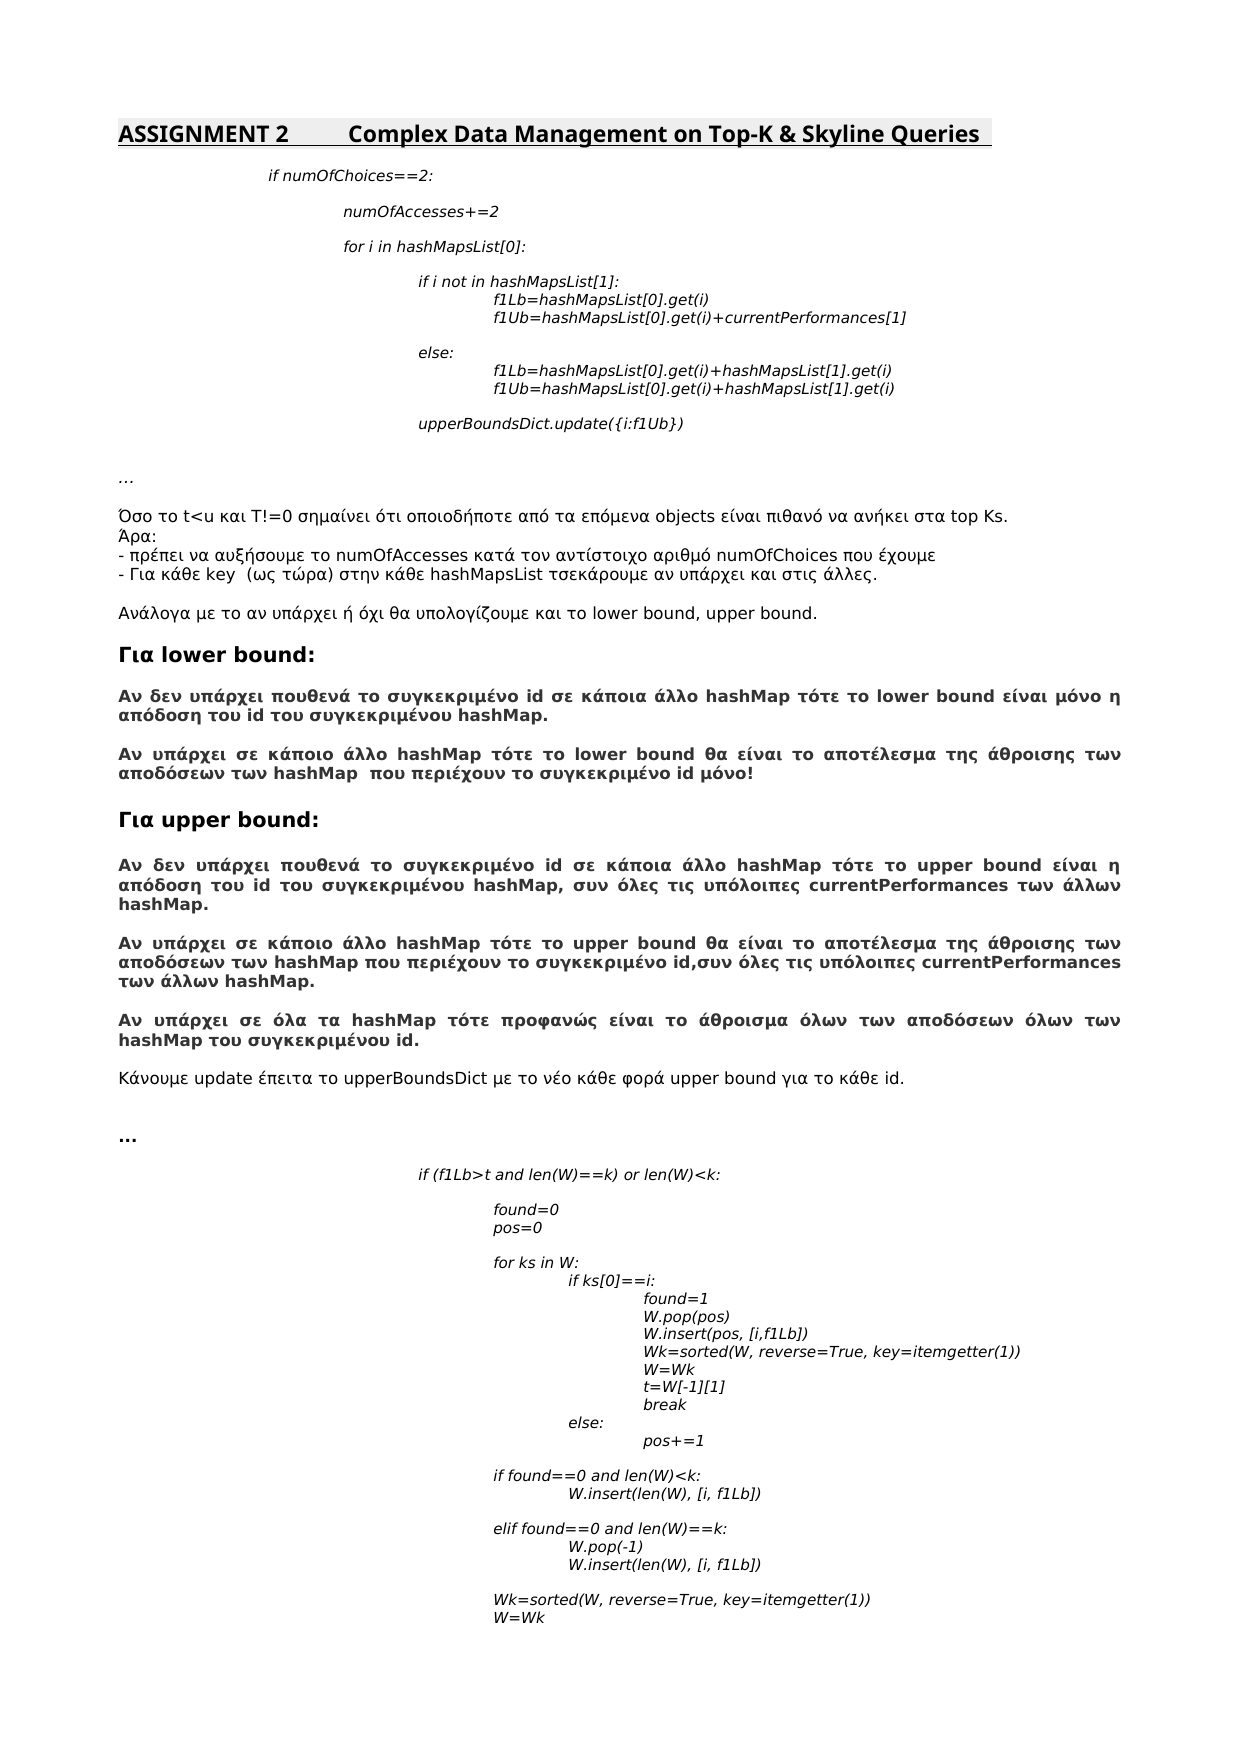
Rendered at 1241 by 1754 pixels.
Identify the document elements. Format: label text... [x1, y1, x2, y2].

text Aν υπάρχει σε κάποιο άλλο hashMap τότε το upper bound θα είναι το αποτέλεσμα της άθροισης των αποδόσεων των hashMap που περιέχουν το συγκεκριμένο id,συν όλες τις υπόλοιπες currentPerformances των άλλων hashMap. [118, 934, 1122, 992]
text Για upper bound: [118, 808, 1122, 832]
text Ανάλογα με το αν υπάρχει ή όχι θα υπολογίζουμε και το lower bound, upper bound. [118, 604, 1122, 623]
text ... [118, 1127, 1122, 1147]
text Aν υπάρχει σε κάποιο άλλο hashMap τότε το lower bound θα είναι το αποτέλεσμα της άθροισης των αποδόσεων των hashMap που περιέχουν το συγκεκριμένο id μόνο! [118, 744, 1122, 783]
text pos=0 [118, 1219, 1122, 1237]
text W=Wk [118, 1609, 1122, 1627]
text W=Wk [118, 1361, 1122, 1379]
text Aν δεν υπάρχει πουθενά το συγκεκριμένο id σε κάποια άλλο hashMap τότε το upper bound είναι η απόδοση του id του συγκεκριμένου hashMap, συν όλες τις υπόλοιπες currentPerformances των άλλων hashMap. [118, 856, 1122, 914]
text Wk=sorted(W, reverse=True, key=itemgetter(1)) [118, 1591, 1122, 1609]
text Aν δεν υπάρχει πουθενά το συγκεκριμένο id σε κάποια άλλο hashMap τότε το lower bound είναι μόνο η απόδοση του id του συγκεκριμένου hashMap. [118, 686, 1122, 725]
text if i not in hashMapsList[1]: [118, 274, 1122, 291]
text if (f1Lb>t and len(W)==k) or len(W)<k: [118, 1166, 1122, 1184]
text W.insert(len(W), [i, f1Lb]) [118, 1556, 1122, 1573]
text if found==0 and len(W)<k: [118, 1467, 1122, 1485]
text f1Ub=hashMapsList[0].get(i)+hashMapsList[1].get(i) [118, 380, 1122, 398]
text Wk=sorted(W, reverse=True, key=itemgetter(1)) [118, 1343, 1122, 1361]
text Άρα: [118, 527, 1122, 546]
text f1Lb=hashMapsList[0].get(i) [118, 291, 1122, 309]
text numOfAccesses+=2 [118, 203, 1122, 221]
text found=1 [118, 1290, 1122, 1308]
text f1Ub=hashMapsList[0].get(i)+currentPerformances[1] [118, 309, 1122, 327]
text W.insert(len(W), [i, f1Lb]) [118, 1485, 1122, 1503]
text else: [118, 1414, 1122, 1432]
text - Για κάθε key (ως τώρα) στην κάθε hashMapsList τσεκάρουμε αν υπάρχει και στις άλλες. [118, 565, 1122, 585]
text break [118, 1396, 1122, 1414]
text Για lower bound: [118, 643, 1122, 667]
text for ks in W: [118, 1255, 1122, 1272]
text f1Lb=hashMapsList[0].get(i)+hashMapsList[1].get(i) [118, 362, 1122, 380]
text upperBoundsDict.update({i:f1Ub}) [118, 415, 1122, 433]
text … [118, 468, 1122, 488]
text t=W[-1][1] [118, 1379, 1122, 1396]
text W.insert(pos, [i,f1Lb]) [118, 1326, 1122, 1343]
text Όσο το t<u και Τ!=0 σημαίνει ότι οποιοδήποτε από τα επόμενα objects είναι πιθανό να ανήκει στα top Ks. [118, 507, 1122, 527]
text - πρέπει να αυξήσουμε το numOfAccesses κατά τον αντίστοιχο αριθμό numOfChoices που έχουμε [118, 546, 1122, 565]
text if ks[0]==i: [118, 1272, 1122, 1290]
text for i in hashMapsList[0]: [118, 238, 1122, 256]
text W.pop(-1) [118, 1538, 1122, 1556]
text else: [118, 344, 1122, 362]
text W.pop(pos) [118, 1308, 1122, 1326]
text if numOfChoices==2: [118, 167, 1122, 185]
text found=0 [118, 1202, 1122, 1219]
text Αν υπάρχει σε όλα τα hashMap τότε προφανώς είναι το άθροισμα όλων των αποδόσεων όλων των hashMap του συγκεκριμένου id. [118, 1011, 1122, 1050]
text elif found==0 and len(W)==k: [118, 1520, 1122, 1538]
text pos+=1 [118, 1432, 1122, 1449]
text Κάνουμε update έπειτα το upperBoundsDict με το νέο κάθε φορά upper bound για το κάθε id. [118, 1069, 1122, 1089]
